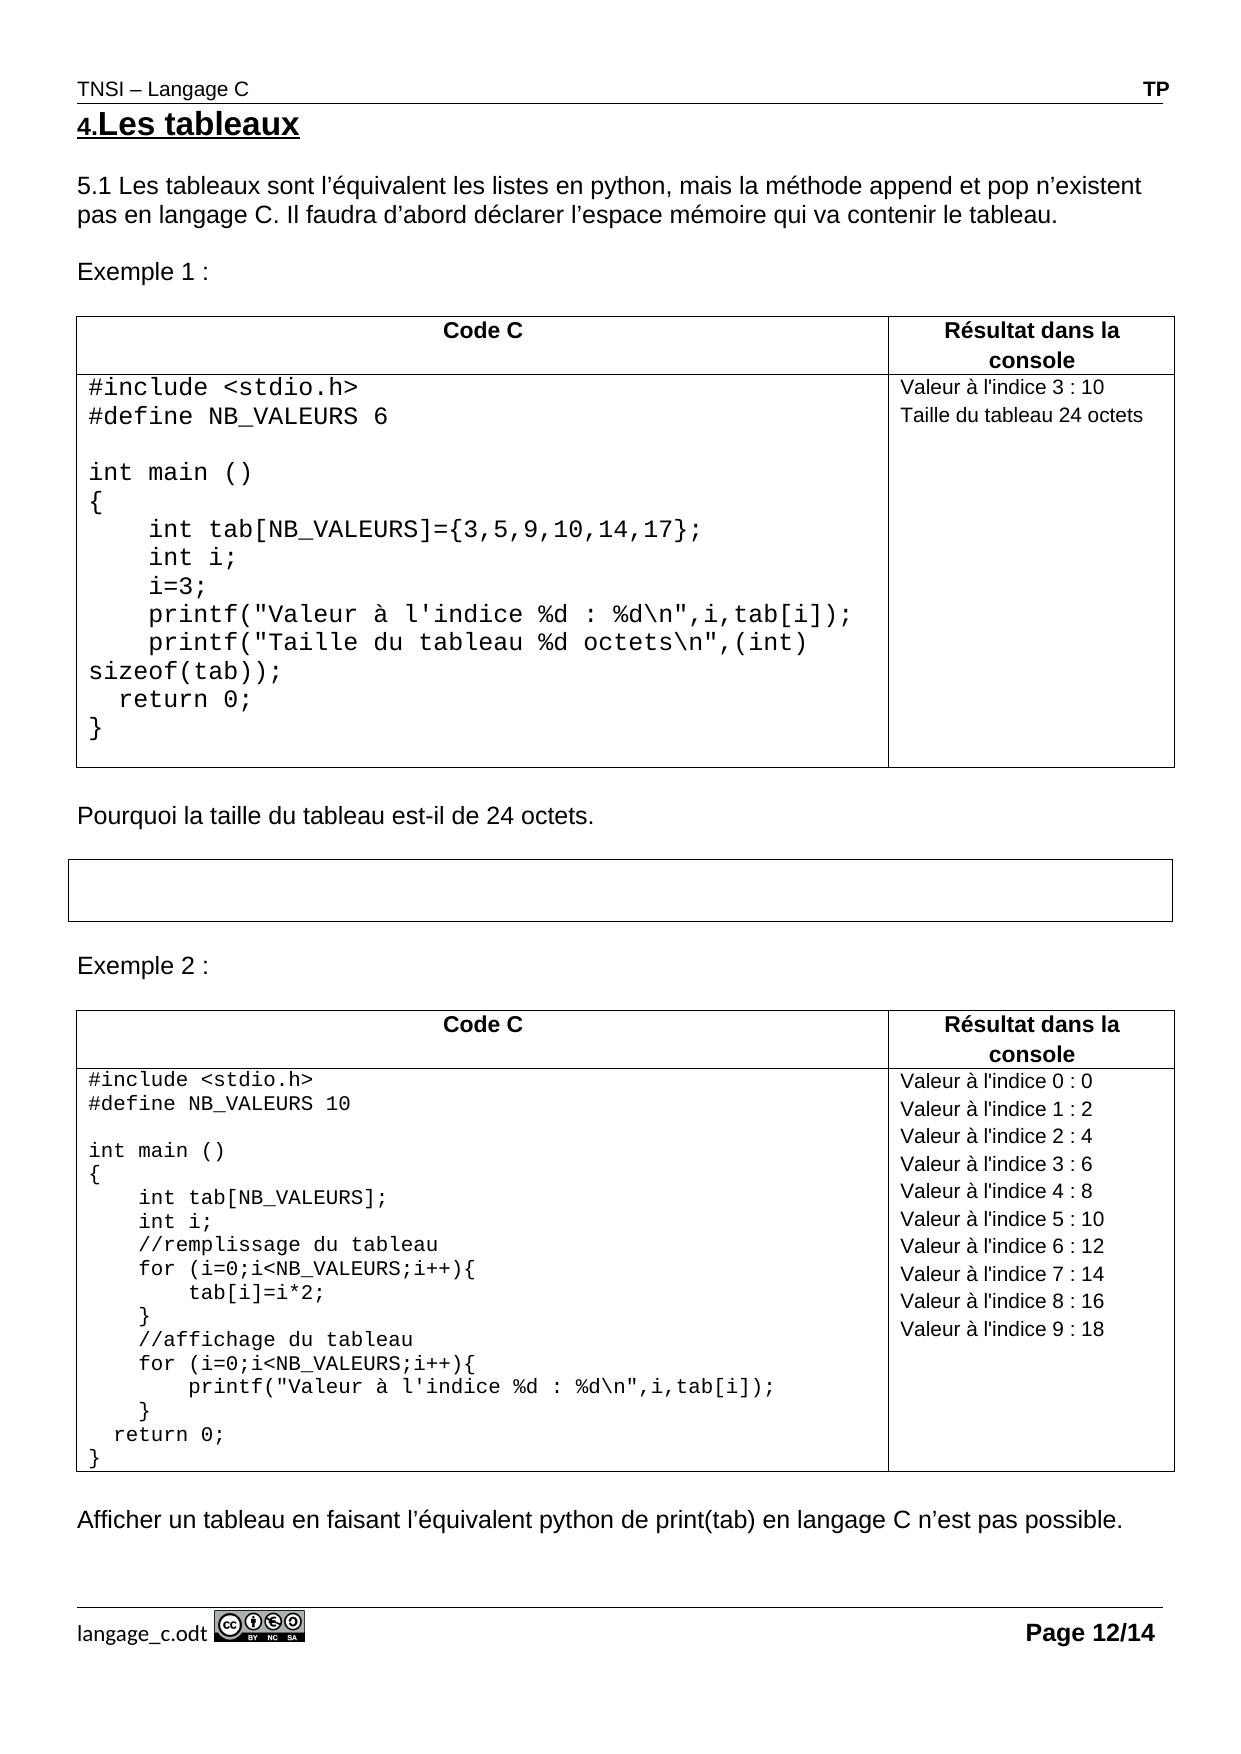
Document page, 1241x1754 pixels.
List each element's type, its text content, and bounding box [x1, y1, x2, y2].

text Pourquoi la taille du tableau est-il de 24 octets. [77, 801, 1163, 830]
text Afficher un tableau en faisant l’équivalent python de print(tab) en langage C n’est pas possible. [77, 1505, 1163, 1534]
picture [214, 1610, 305, 1642]
table_header Résultat dans la console [889, 1011, 1174, 1068]
text Exemple 1 : [77, 257, 1163, 286]
table_cell Valeur à l'indice 3 : 10 Taille du tableau 24 octets [889, 375, 1174, 767]
table_cell #include <stdio.h> #define NB_VALEURS 6 int main () { int tab[NB_VALEURS]={3,5,9,10,14,17}; int i; i=3; printf("Valeur à l'indice %d : %d\n",i,tab[i]); printf("Taille du tableau %d octets\n",(int) sizeof(tab)); return 0; } [77, 375, 888, 767]
list Les tableaux [77, 104, 1163, 142]
table_cell Valeur à l'indice 0 : 0 Valeur à l'indice 1 : 2 Valeur à l'indice 2 : 4 Valeur à l'indice 3 : 6 Valeur à l'indice 4 : 8 Valeur à l'indice 5 : 10 Valeur à l'indice 6 : 12 Valeur à l'indice 7 : 14 Valeur à l'indice 8 : 16 Valeur à l'indice 9 : 18 [889, 1069, 1174, 1471]
table_header Code C [77, 1011, 888, 1068]
table_header Résultat dans la console [889, 317, 1174, 374]
text Exemple 2 : [77, 951, 1163, 980]
table_cell #include <stdio.h> #define NB_VALEURS 10 int main () { int tab[NB_VALEURS]; int i; //remplissage du tableau for (i=0;i<NB_VALEURS;i++){ tab[i]=i*2; } //affichage du tableau for (i=0;i<NB_VALEURS;i++){ printf("Valeur à l'indice %d : %d\n",i,tab[i]); } return 0; } [77, 1069, 888, 1471]
text 5.1 Les tableaux sont l’équivalent les listes en python, mais la méthode append et pop n’existent pas en langage C. Il faudra d’abord déclarer l’espace mémoire qui va contenir le tableau. [77, 171, 1163, 228]
table_header Code C [77, 317, 888, 374]
